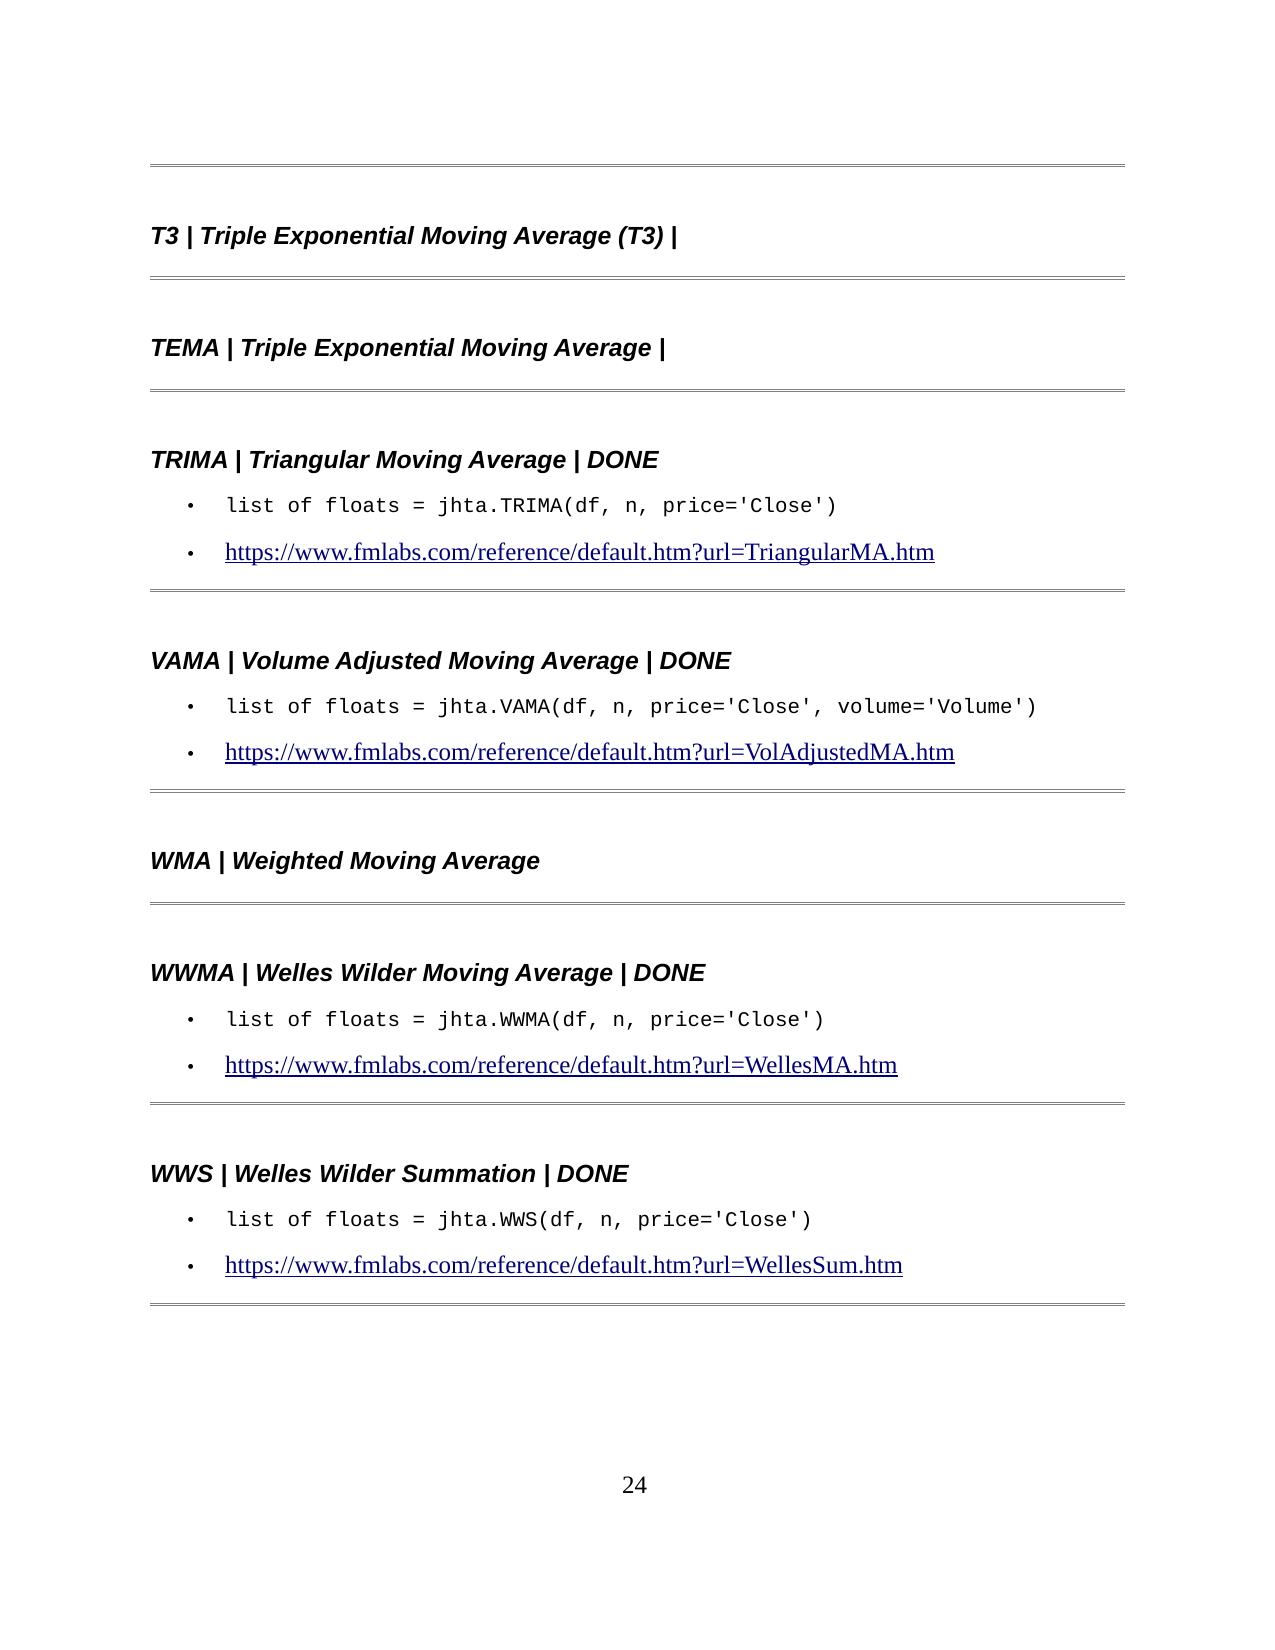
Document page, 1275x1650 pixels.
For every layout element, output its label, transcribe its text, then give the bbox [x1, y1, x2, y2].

list list of floats = jhta.VAMA(df, n, price='Close', volume='Volume') [187, 696, 1125, 719]
subtitle WWMA | Welles Wilder Moving Average | DONE [150, 958, 1125, 987]
subtitle VAMA | Volume Adjusted Moving Average | DONE [150, 646, 1125, 674]
list https://www.fmlabs.com/reference/default.htm?url=WellesSum.htm [187, 1251, 1125, 1279]
list list of floats = jhta.WWMA(df, n, price='Close') [187, 1008, 1125, 1032]
list https://www.fmlabs.com/reference/default.htm?url=TriangularMA.htm [187, 537, 1125, 566]
list https://www.fmlabs.com/reference/default.htm?url=VolAdjustedMA.htm [187, 737, 1125, 766]
subtitle WWS | Welles Wilder Summation | DONE [150, 1159, 1125, 1187]
list list of floats = jhta.WWS(df, n, price='Close') [187, 1209, 1125, 1233]
list https://www.fmlabs.com/reference/default.htm?url=WellesMA.htm [187, 1050, 1125, 1079]
subtitle T3 | Triple Exponential Moving Average (T3) | [150, 221, 1125, 250]
subtitle TRIMA | Triangular Moving Average | DONE [150, 446, 1125, 474]
subtitle WMA | Weighted Moving Average [150, 846, 1125, 875]
subtitle TEMA | Triple Exponential Moving Average | [150, 333, 1125, 362]
list list of floats = jhta.TRIMA(df, n, price='Close') [187, 496, 1125, 519]
